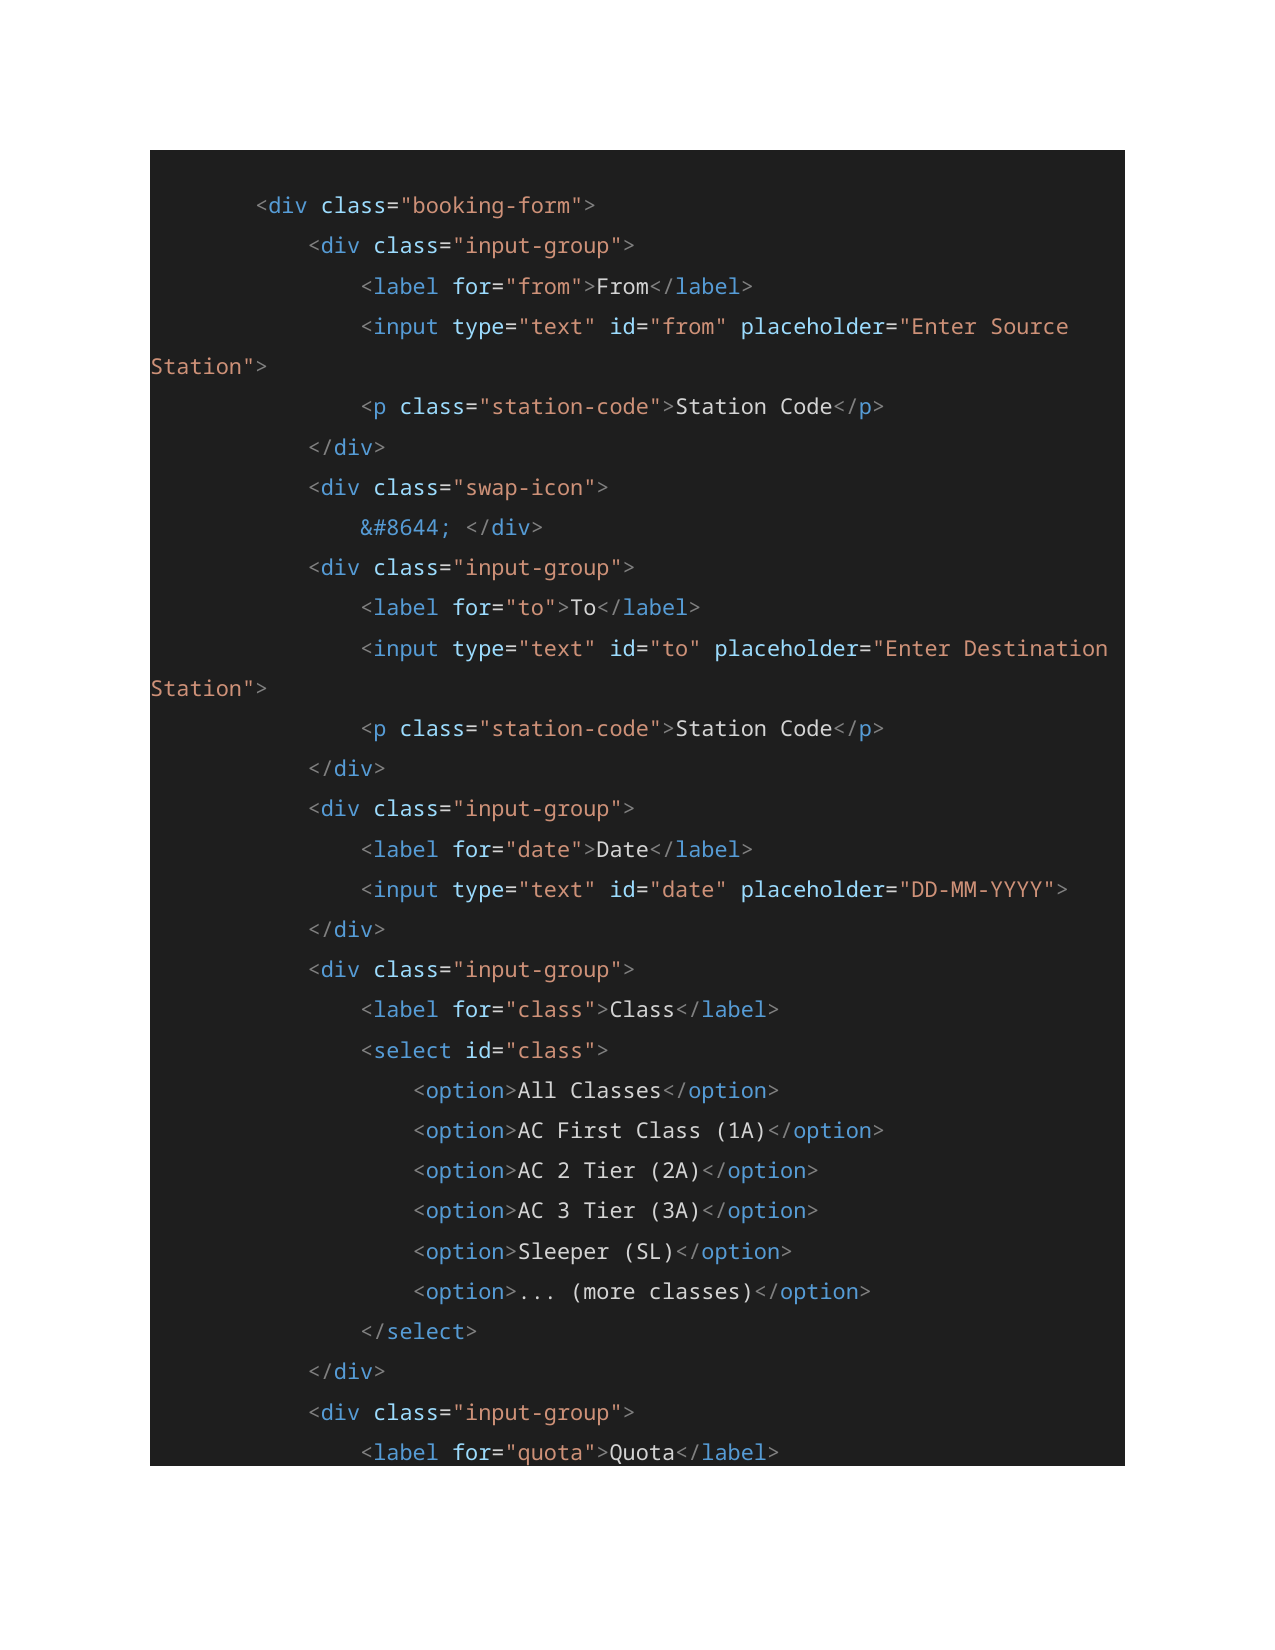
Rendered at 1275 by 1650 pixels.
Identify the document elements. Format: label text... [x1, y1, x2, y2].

text <div class="input-group"> [150, 552, 1125, 582]
text <label for="to">To</label> [150, 592, 1125, 622]
text <option>All Classes</option> [150, 1075, 1125, 1104]
text <div class="input-group"> [150, 954, 1125, 984]
text <input type="text" id="date" placeholder="DD-MM-YYYY"> [150, 874, 1125, 903]
text <label for="date">Date</label> [150, 833, 1125, 863]
text <option>AC 3 Tier (3A)</option> [150, 1195, 1125, 1225]
text <option>AC 2 Tier (2A)</option> [150, 1155, 1125, 1185]
text <label for="class">Class</label> [150, 994, 1125, 1024]
text <option>Sleeper (SL)</option> [150, 1236, 1125, 1265]
text <select id="class"> [150, 1034, 1125, 1064]
text </select> [150, 1316, 1125, 1346]
text </div> [150, 753, 1125, 783]
text <div class="input-group"> [150, 793, 1125, 823]
text <input type="text" id="to" placeholder="Enter Destination Station"> [150, 632, 1125, 702]
text <label for="from">From</label> [150, 271, 1125, 300]
text <div class="input-group"> [150, 1396, 1125, 1426]
text <input type="text" id="from" placeholder="Enter Source Station"> [150, 311, 1125, 381]
text <option>AC First Class (1A)</option> [150, 1115, 1125, 1145]
text </div> [150, 1356, 1125, 1386]
text </div> [150, 914, 1125, 944]
text <div class="booking-form"> [150, 190, 1125, 220]
text <label for="quota">Quota</label> [150, 1437, 1125, 1466]
text <p class="station-code">Station Code</p> [150, 713, 1125, 743]
text <div class="swap-icon"> [150, 472, 1125, 501]
text <p class="station-code">Station Code</p> [150, 391, 1125, 421]
text &#8644; </div> [150, 512, 1125, 542]
text <div class="input-group"> [150, 230, 1125, 260]
text <option>... (more classes)</option> [150, 1276, 1125, 1306]
text </div> [150, 431, 1125, 461]
